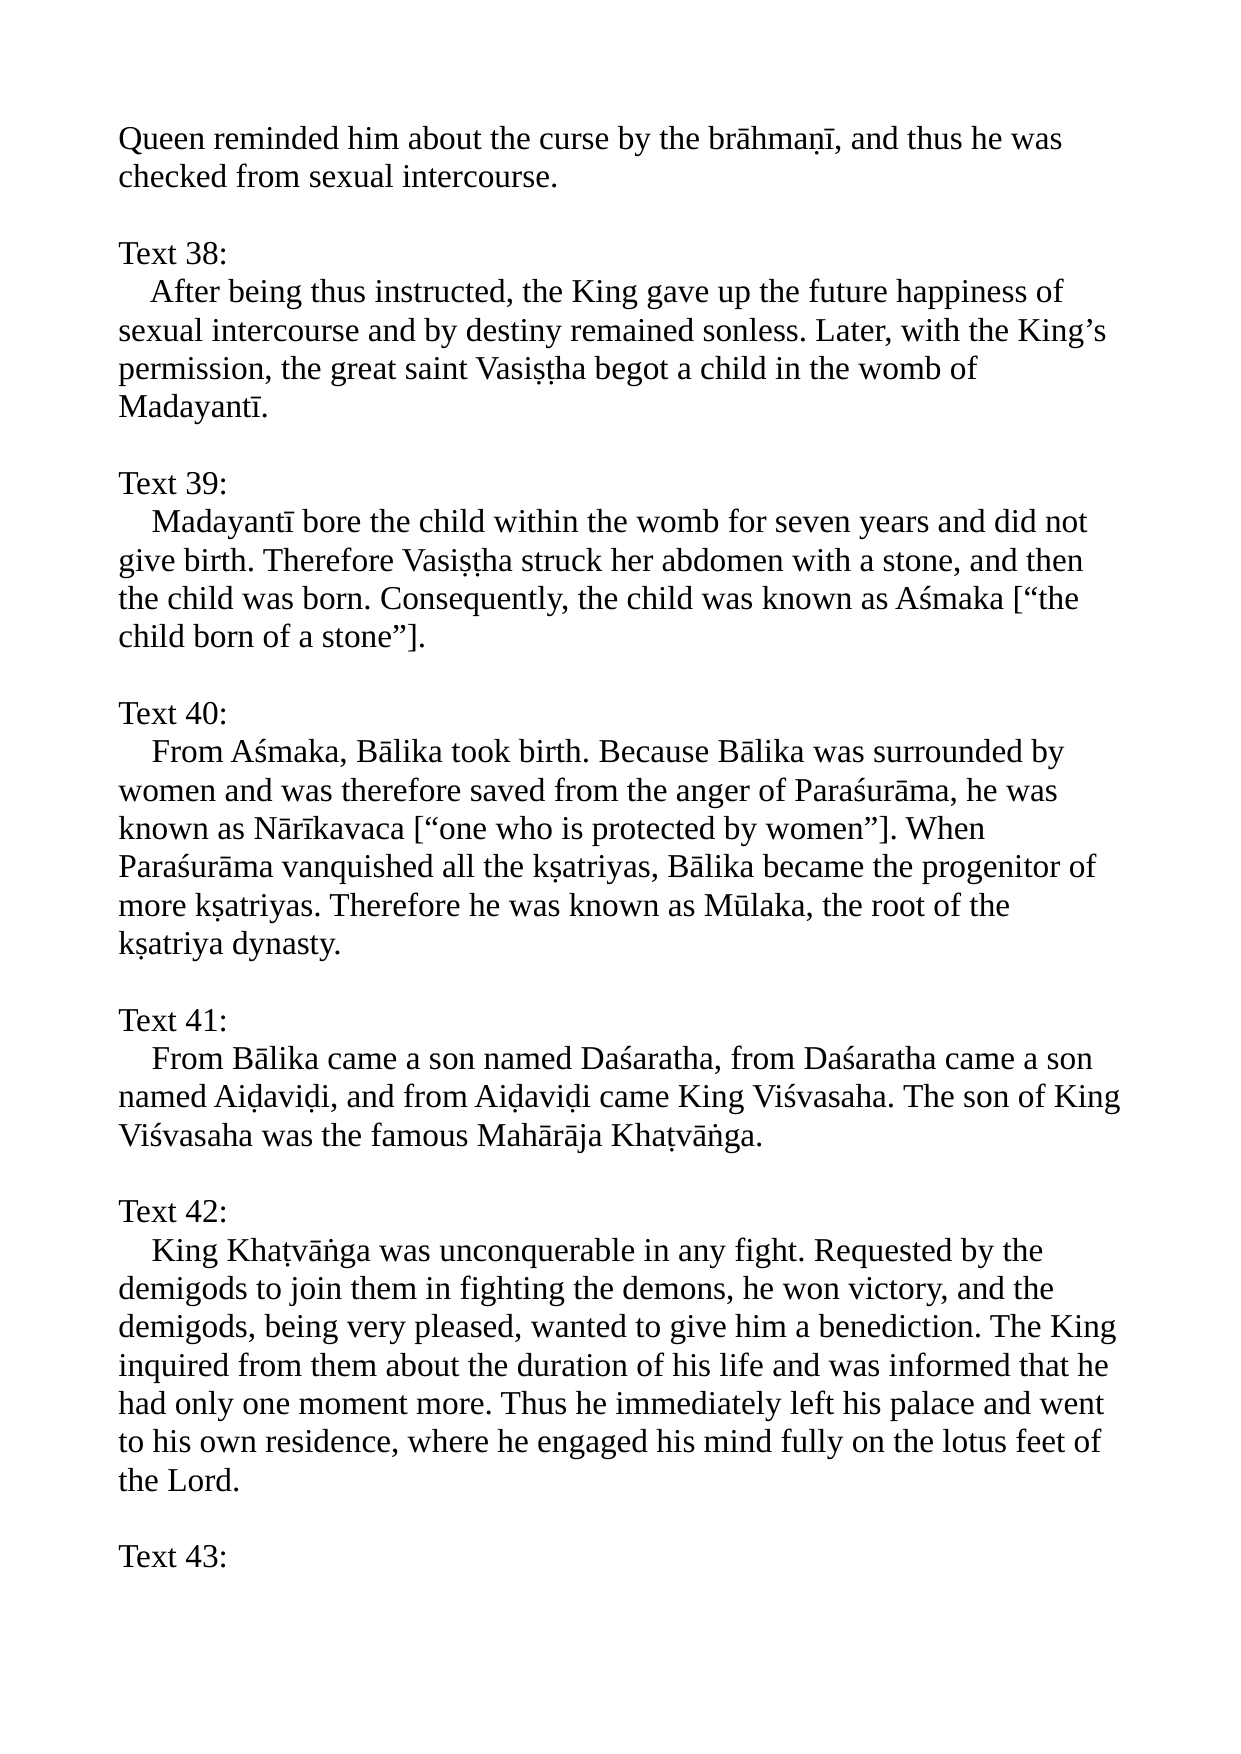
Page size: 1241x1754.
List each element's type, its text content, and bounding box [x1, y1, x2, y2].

text From Aśmaka, Bālika took birth. Because Bālika was surrounded by women and was therefore saved from the anger of Paraśurāma, he was known as Nārīkavaca [“one who is protected by women”]. When Paraśurāma vanquished all the kṣatriyas, Bālika became the progenitor of more kṣatriyas. Therefore he was known as Mūlaka, the root of the kṣatriya dynasty. [118, 731, 1122, 961]
text Text 38: [118, 233, 1122, 271]
text Queen reminded him about the curse by the brāhmaṇī, and thus he was checked from sexual intercourse. [118, 118, 1122, 195]
text After being thus instructed, the King gave up the future happiness of sexual intercourse and by destiny remained sonless. Later, with the King’s permission, the great saint Vasiṣṭha begot a child in the womb of Madayantī. [118, 271, 1122, 425]
text Text 42: [118, 1191, 1122, 1230]
text Text 39: [118, 463, 1122, 501]
text Text 40: [118, 693, 1122, 731]
text Madayantī bore the child within the womb for seven years and did not give birth. Therefore Vasiṣṭha struck her abdomen with a stone, and then the child was born. Consequently, the child was known as Aśmaka [“the child born of a stone”]. [118, 501, 1122, 655]
text Text 41: [118, 1000, 1122, 1038]
text King Khaṭvāṅga was unconquerable in any fight. Requested by the demigods to join them in fighting the demons, he won victory, and the demigods, being very pleased, wanted to give him a benediction. The King inquired from them about the duration of his life and was informed that he had only one moment more. Thus he immediately left his palace and went to his own residence, where he engaged his mind fully on the lotus feet of the Lord. [118, 1230, 1122, 1498]
text Text 43: [118, 1536, 1122, 1575]
text From Bālika came a son named Daśaratha, from Daśaratha came a son named Aiḍaviḍi, and from Aiḍaviḍi came King Viśvasaha. The son of King Viśvasaha was the famous Mahārāja Khaṭvāṅga. [118, 1038, 1122, 1153]
